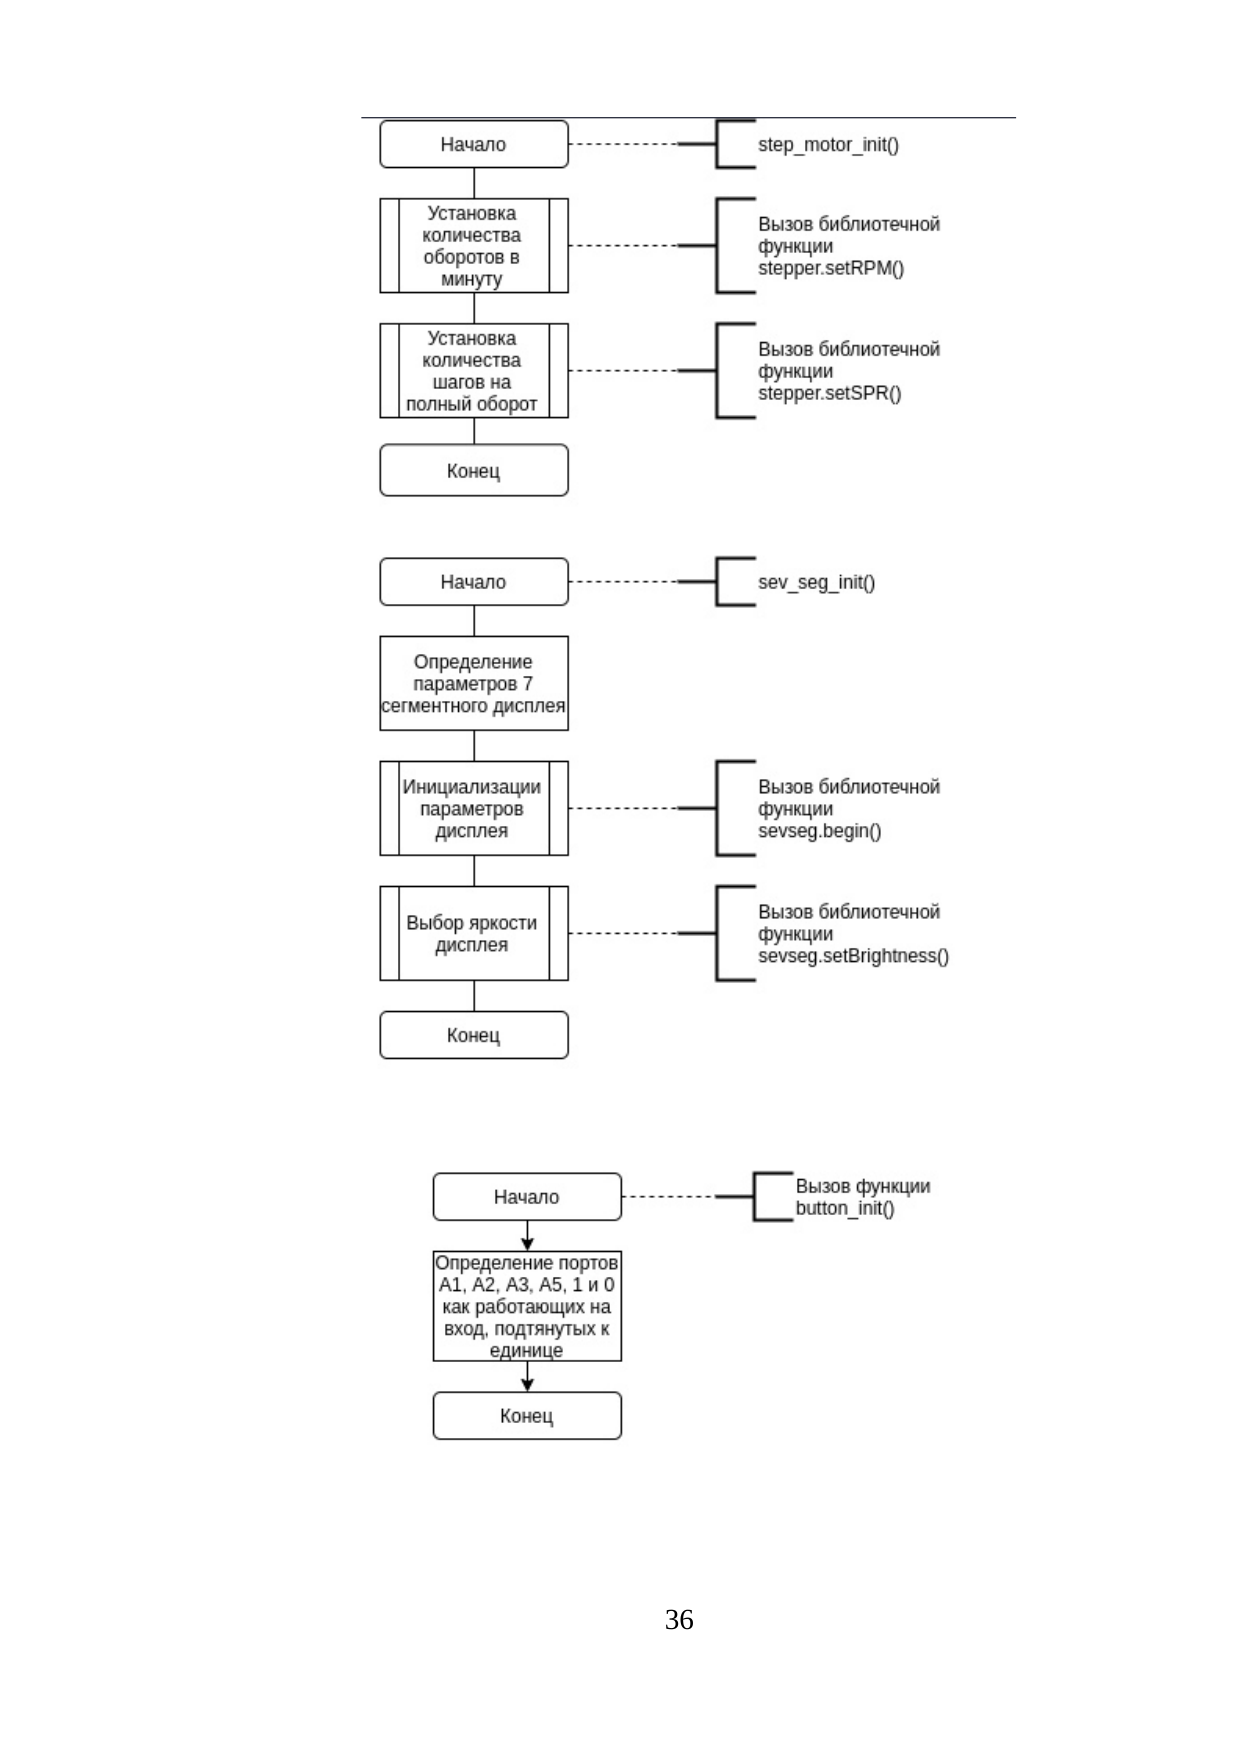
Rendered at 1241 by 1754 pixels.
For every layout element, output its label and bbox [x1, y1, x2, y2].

picture [419, 1154, 940, 1509]
picture [361, 117, 1017, 1097]
